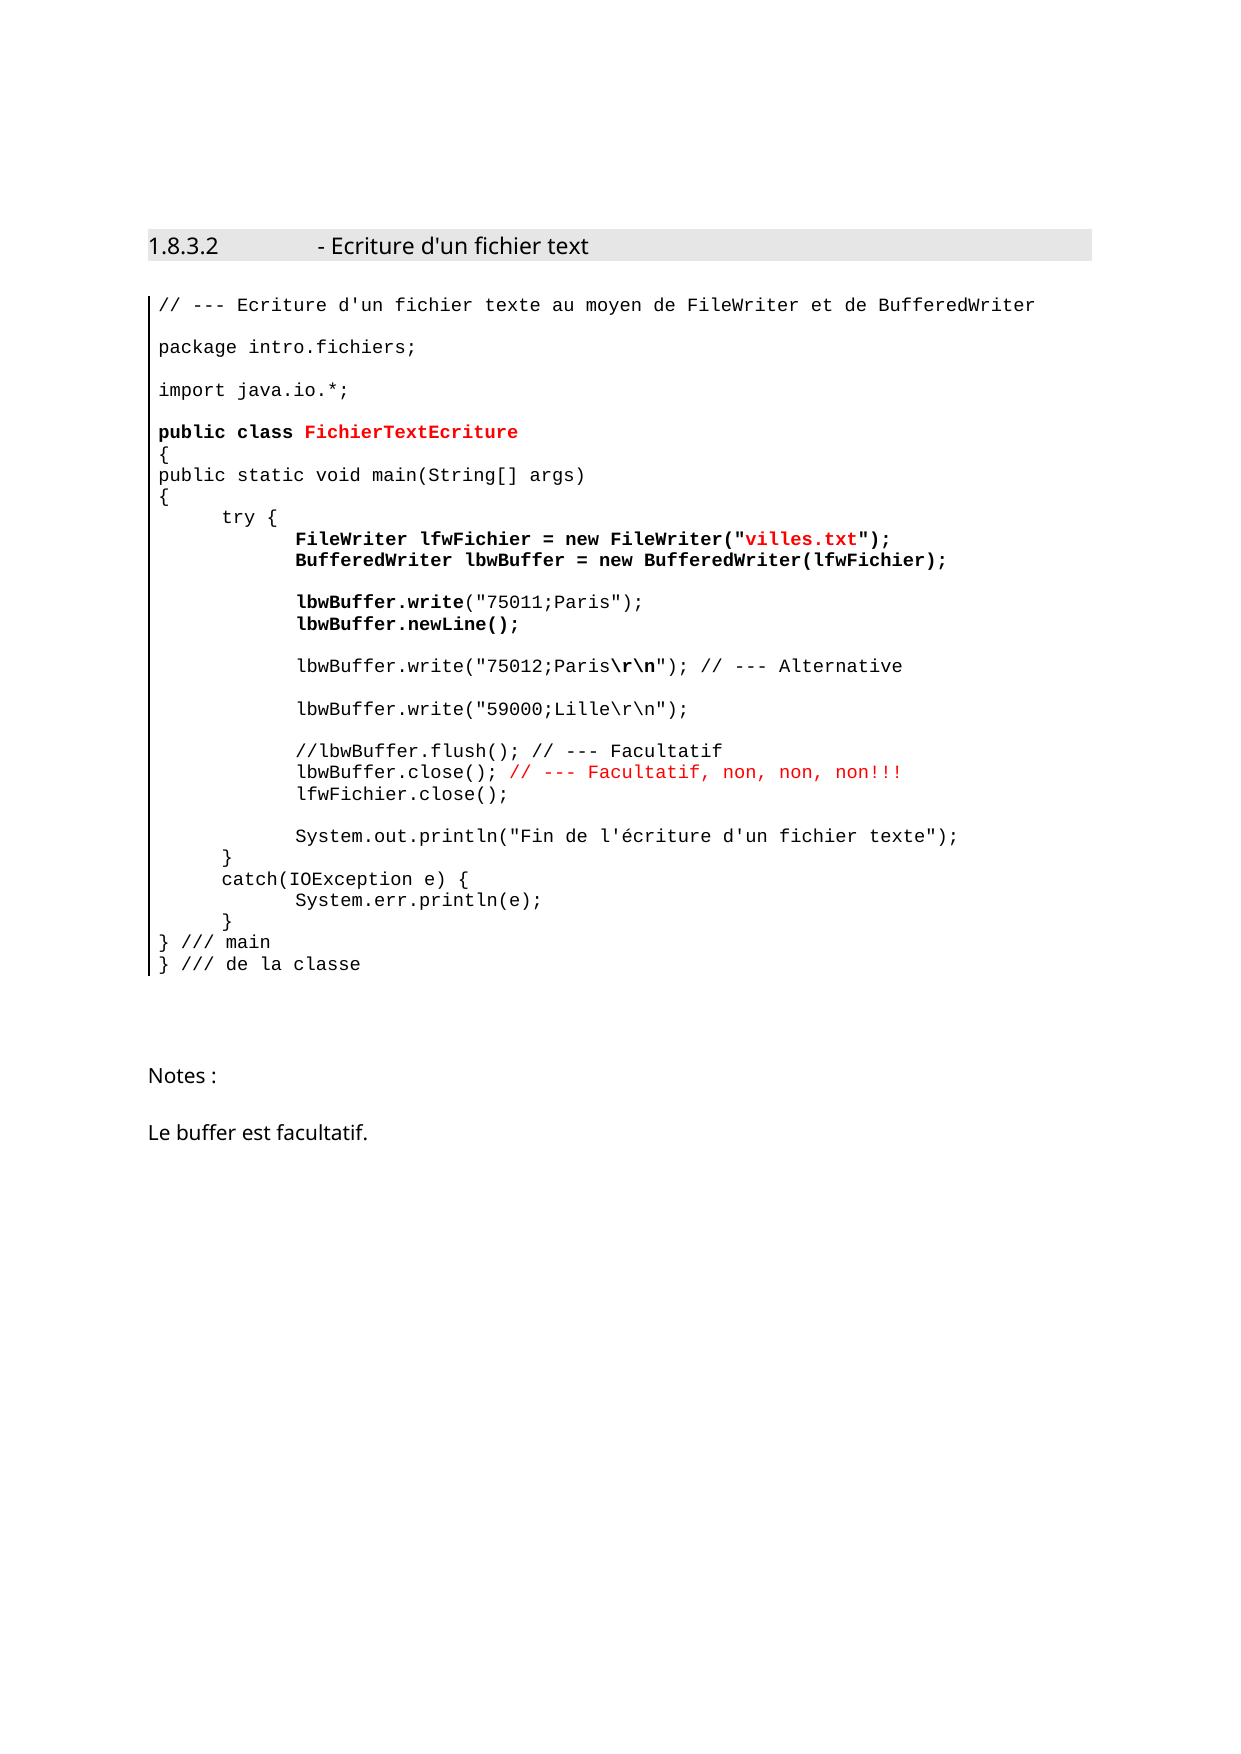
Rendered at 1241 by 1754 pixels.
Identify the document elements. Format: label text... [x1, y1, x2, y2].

text package intro.fichiers; [150, 338, 1092, 359]
text // --- Ecriture d'un fichier texte au moyen de FileWriter et de BufferedWriter [150, 296, 1092, 317]
text lbwBuffer.close(); // --- Facultatif, non, non, non!!! [150, 763, 1092, 784]
text Notes : [148, 1061, 1092, 1089]
text lbwBuffer.write("75011;Paris"); [150, 593, 1092, 614]
text BufferedWriter lbwBuffer = new BufferedWriter(lfwFichier); [150, 551, 1092, 572]
text } [150, 912, 1092, 933]
text Le buffer est facultatif. [148, 1118, 1092, 1146]
text catch(IOException e) { [150, 869, 1092, 891]
text } /// main [150, 933, 1092, 954]
text public class FichierTextEcriture [150, 423, 1092, 444]
text //lbwBuffer.flush(); // --- Facultatif [150, 742, 1092, 763]
text try { [150, 508, 1092, 529]
text { [150, 487, 1092, 508]
text lfwFichier.close(); [150, 784, 1092, 806]
text import java.io.*; [150, 381, 1092, 402]
text lbwBuffer.write("59000;Lille\r\n"); [150, 699, 1092, 721]
subtitle - Ecriture d'un fichier text [148, 229, 1092, 261]
text lbwBuffer.write("75012;Paris\r\n"); // --- Alternative [150, 657, 1092, 678]
text System.err.println(e); [150, 891, 1092, 912]
text public static void main(String[] args) [150, 466, 1092, 487]
text FileWriter lfwFichier = new FileWriter("villes.txt"); [150, 529, 1092, 551]
text } /// de la classe [150, 954, 1092, 976]
text } [150, 848, 1092, 869]
text System.out.println("Fin de l'écriture d'un fichier texte"); [150, 827, 1092, 848]
text lbwBuffer.newLine(); [150, 614, 1092, 636]
text { [150, 444, 1092, 466]
